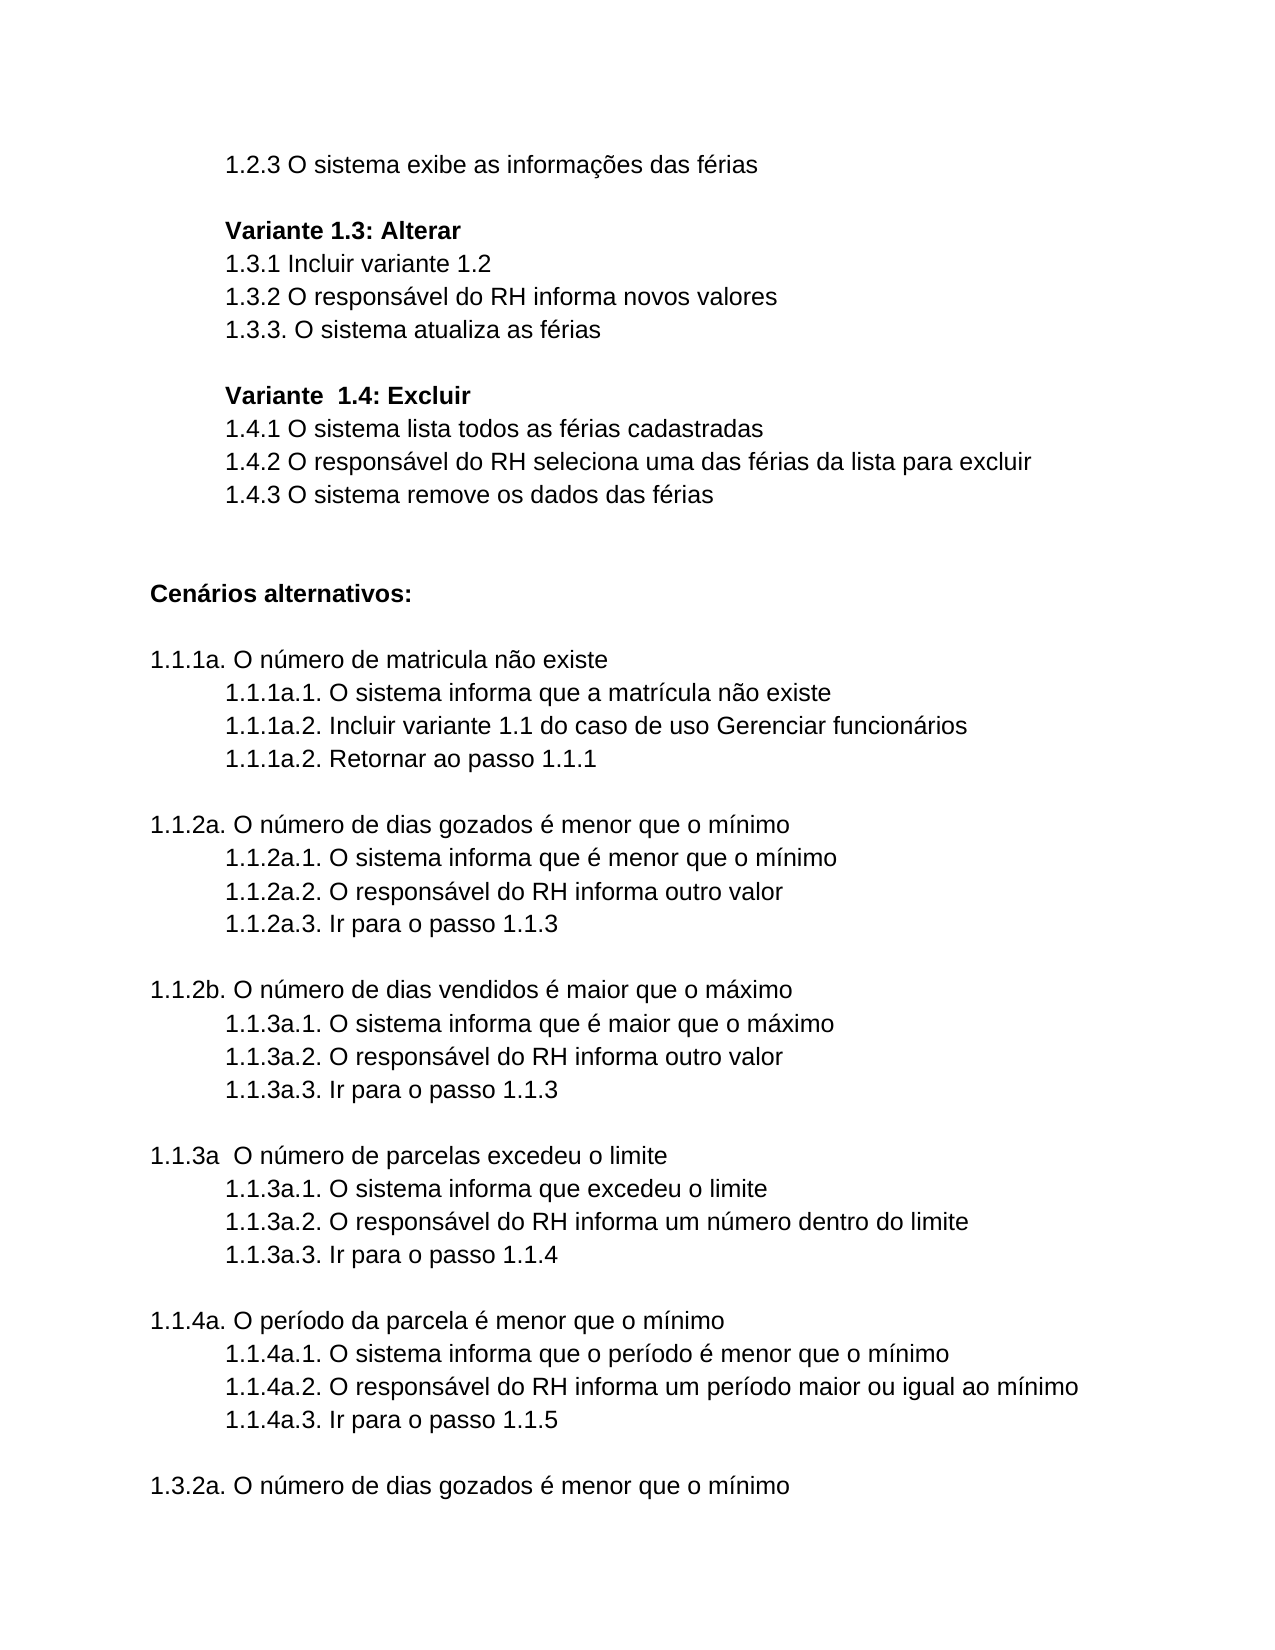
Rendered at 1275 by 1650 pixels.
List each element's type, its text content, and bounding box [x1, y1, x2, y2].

text 1.1.4a.1. O sistema informa que o período é menor que o mínimo [225, 1339, 1125, 1367]
text 1.1.1a.2. Incluir variante 1.1 do caso de uso Gerenciar funcionários [150, 711, 1125, 740]
text 1.2.3 O sistema exibe as informações das férias [225, 150, 1125, 179]
text 1.3.1 Incluir variante 1.2 [225, 249, 1125, 278]
text 1.1.2a. O número de dias gozados é menor que o mínimo [150, 810, 1125, 839]
text 1.1.1a.1. O sistema informa que a matrícula não existe [150, 678, 1125, 707]
text 1.1.2b. O número de dias vendidos é maior que o máximo [150, 976, 1125, 1004]
text Variante 1.3: Alterar [225, 216, 1125, 245]
text 1.1.4a.2. O responsável do RH informa um período maior ou igual ao mínimo [225, 1372, 1125, 1401]
text 1.1.2a.1. O sistema informa que é menor que o mínimo [150, 843, 1125, 872]
text 1.1.3a O número de parcelas excedeu o limite [150, 1141, 1125, 1169]
text 1.1.2a.3. Ir para o passo 1.1.3 [150, 909, 1125, 938]
text 1.1.3a.1. O sistema informa que é maior que o máximo [150, 1008, 1125, 1037]
text 1.1.2a.2. O responsável do RH informa outro valor [150, 876, 1125, 905]
text 1.1.4a. O período da parcela é menor que o mínimo [150, 1306, 1125, 1334]
text 1.1.4a.3. Ir para o passo 1.1.5 [225, 1405, 1125, 1433]
text 1.1.3a.3. Ir para o passo 1.1.3 [150, 1074, 1125, 1103]
text 1.3.3. O sistema atualiza as férias [225, 315, 1125, 344]
text 1.1.3a.3. Ir para o passo 1.1.4 [225, 1240, 1125, 1268]
text 1.1.1a. O número de matricula não existe [150, 645, 1125, 674]
text 1.3.2 O responsável do RH informa novos valores [225, 282, 1125, 311]
text 1.1.3a.2. O responsável do RH informa outro valor [150, 1042, 1125, 1070]
text 1.4.2 O responsável do RH seleciona uma das férias da lista para excluir [225, 447, 1125, 476]
text Cenários alternativos: [150, 579, 1125, 608]
text 1.1.3a.2. O responsável do RH informa um número dentro do limite [225, 1207, 1125, 1235]
text 1.4.1 O sistema lista todos as férias cadastradas [225, 414, 1125, 443]
text 1.4.3 O sistema remove os dados das férias [225, 480, 1125, 509]
text Variante 1.4: Excluir [225, 381, 1125, 410]
text 1.1.3a.1. O sistema informa que excedeu o limite [225, 1174, 1125, 1202]
text 1.1.1a.2. Retornar ao passo 1.1.1 [150, 744, 1125, 773]
text 1.3.2a. O número de dias gozados é menor que o mínimo [150, 1471, 1125, 1499]
